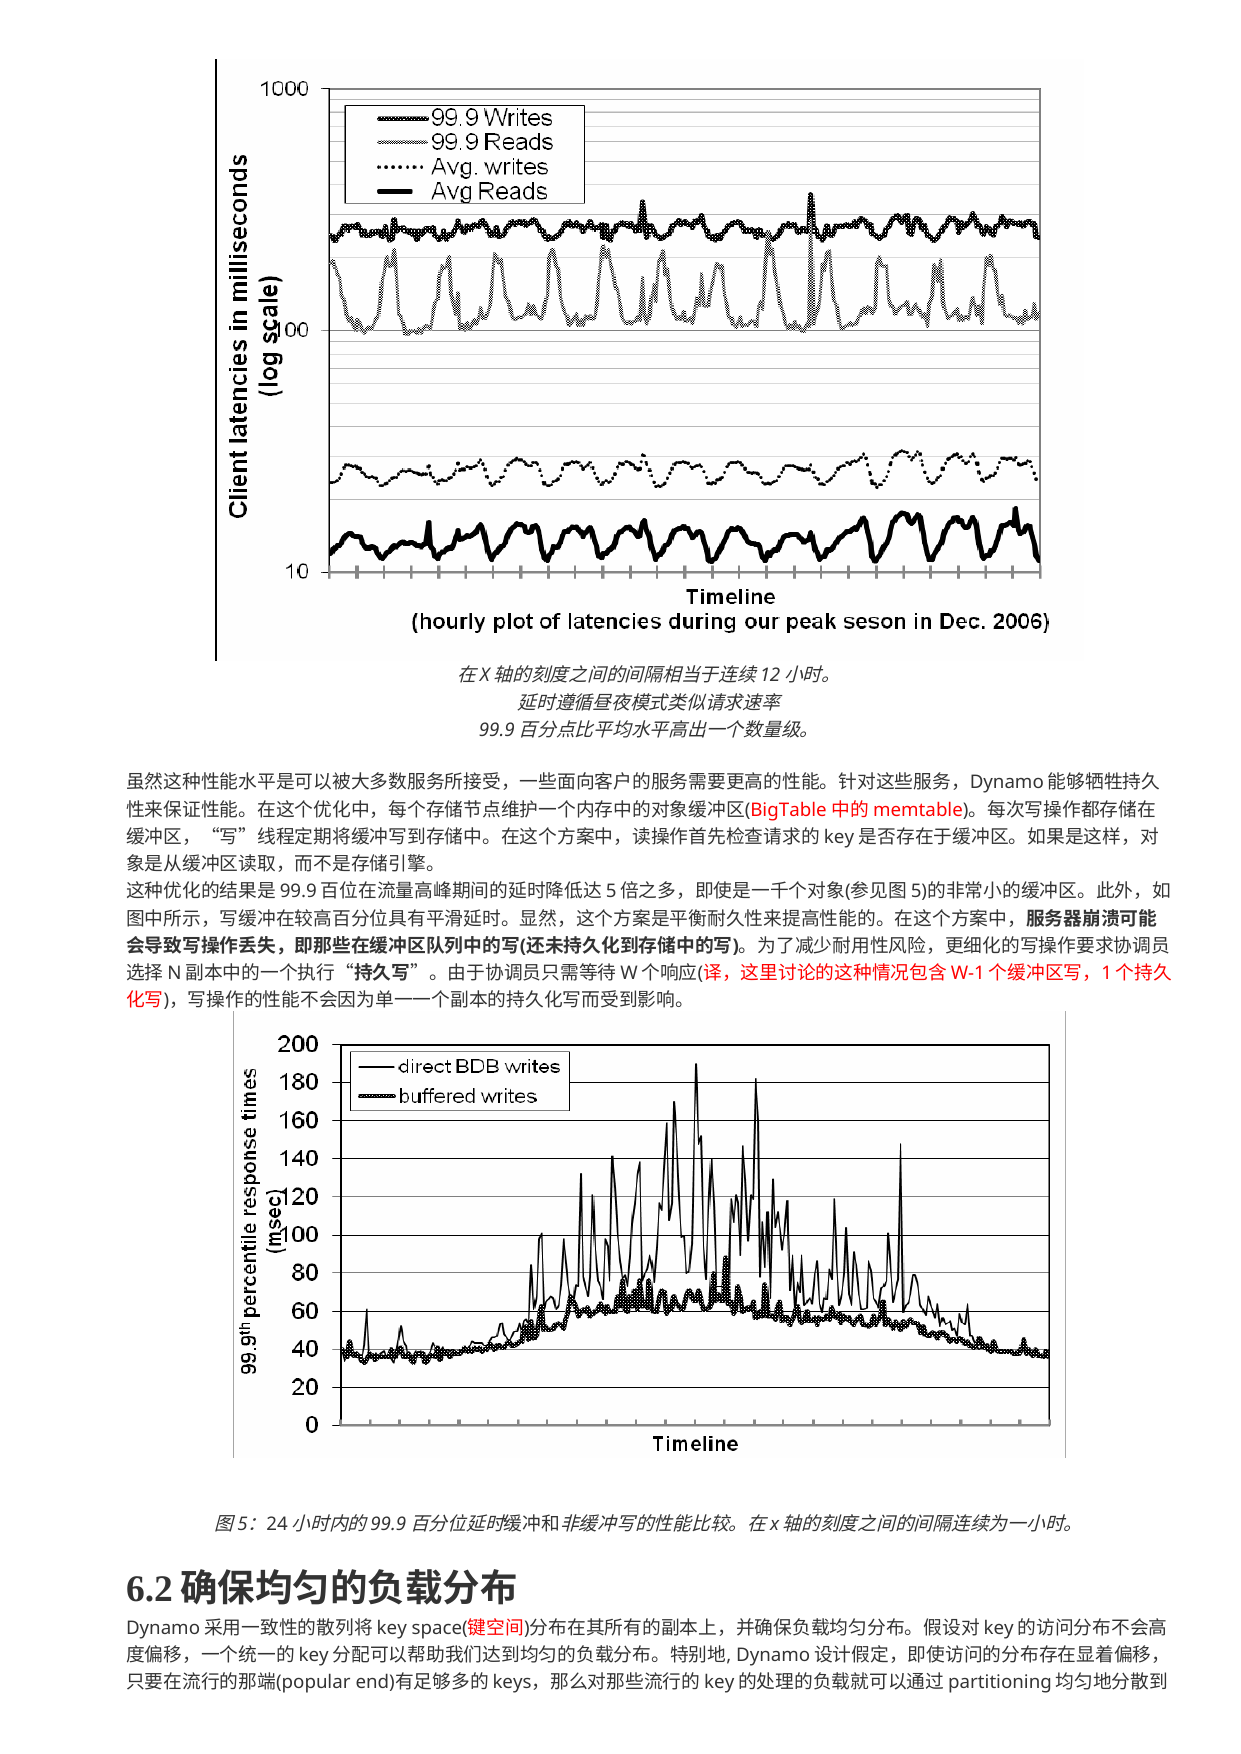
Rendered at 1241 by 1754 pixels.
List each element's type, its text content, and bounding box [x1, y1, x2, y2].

text Dynamo采用一致性的散列将key space(键空间)分布在其所有的副本上，并确保负载均匀分布。假设对key的访问分布不会高度偏移，一个统一的key分配可以帮助我们达到均匀的负载分布。特别地, Dynamo设计假定，即使访问的分布存在显着偏移，只要在流行的那端(popular end)有足够多的keys，那么对那些流行的key的处理的负载就可以通过partitioning均匀地分散到 [126, 1613, 1173, 1694]
text 99.9百分点比平均水平高出一个数量级。 [126, 714, 1173, 742]
text 延时遵循昼夜模式类似请求速率 [126, 687, 1173, 714]
picture [233, 1011, 1066, 1458]
text 在X轴的刻度之间的间隔相当于连续12小时。 [126, 59, 1173, 687]
picture [215, 59, 1084, 661]
subtitle 6.2确保均匀的负载分布 [126, 1562, 1173, 1613]
text 虽然这种性能水平是可以被大多数服务所接受，一些面向客户的服务需要更高的性能。针对这些服务，Dynamo能够牺牲持久性来保证性能。在这个优化中，每个存储节点维护一个内存中的对象缓冲区(BigTable 中的memtable)。每次写操作都存储在缓冲区，“写”线程定期将缓冲写到存储中。在这个方案中，读操作首先检查请求的 key 是否存在于缓冲区。如果是这样，对象是从缓冲区读取，而不是存储引擎。 [126, 767, 1173, 876]
text 图5：24小时内的99.9百分位延时缓冲和非缓冲写的性能比较。在x轴的刻度之间的间隔连续为一小时。 [126, 1483, 1173, 1536]
text 这种优化的结果是99.9百位在流量高峰期间的延时降低达5倍之多，即使是一千个对象(参见图5)的非常小的缓冲区。此外，如图中所示，写缓冲在较高百分位具有平滑延时。显然，这个方案是平衡耐久性来提高性能的。在这个方案中，服务器崩溃可能会导致写操作丢失，即那些在缓冲区队列中的写(还未持久化到存储中的写)。为了减少耐用性风险，更细化的写操作要求协调员选择N副本中的一个执行“持久写”。由于协调员只需等待W个响应(译，这里讨论的这种情况包含W-1个缓冲区写，1个持久化写)，写操作的性能不会因为单一一个副本的持久化写而受到影响。 [126, 876, 1173, 1012]
